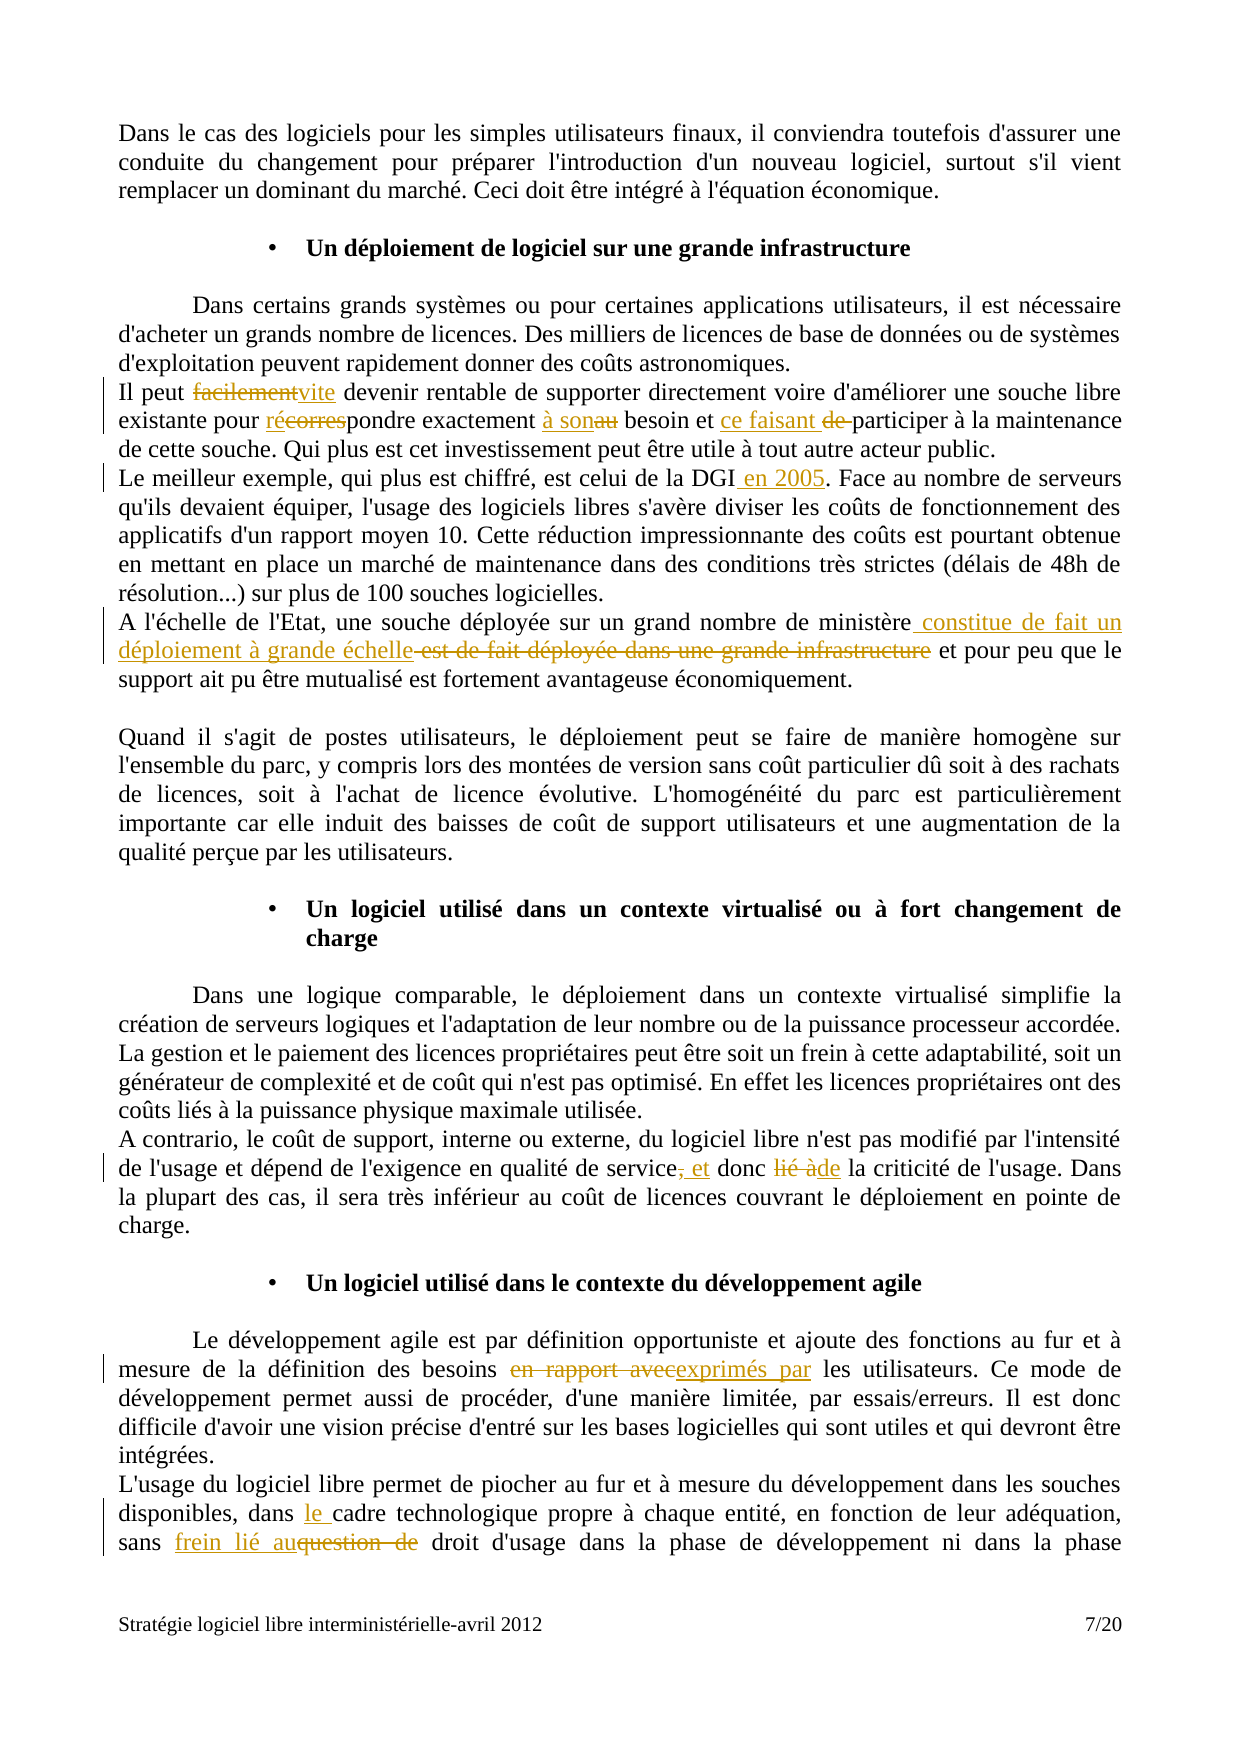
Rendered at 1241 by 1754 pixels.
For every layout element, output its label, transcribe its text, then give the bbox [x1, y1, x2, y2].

list Un déploiement de logiciel sur une grande infrastructure [268, 233, 1122, 262]
text Le développement agile est par définition opportuniste et ajoute des fonctions au fur et à mesure de la définition des besoins exprimés par les utilisateurs. Ce mode de développement permet aussi de procéder, d'une manière limitée, par essais/erreurs. Il est donc difficile d'avoir une vision précise d'entré sur les bases logicielles qui sont utiles et qui devront être intégrées. [118, 1326, 1122, 1469]
text A l'échelle de l'Etat, une souche déployée sur un grand nombre de ministère constitue de fait un déploiement à grande échelle et pour peu que le support ait pu être mutualisé est fortement avantageuse économiquement. [118, 607, 1122, 693]
text Dans le cas des logiciels pour les simples utilisateurs finaux, il conviendra toutefois d'assurer une conduite du changement pour préparer l'introduction d'un nouveau logiciel, surtout s'il vient remplacer un dominant du marché. Ceci doit être intégré à l'équation économique. [118, 118, 1122, 204]
text Dans certains grands systèmes ou pour certaines applications utilisateurs, il est nécessaire d'acheter un grands nombre de licences. Des milliers de licences de base de données ou de systèmes d'exploitation peuvent rapidement donner des coûts astronomiques. [118, 291, 1122, 377]
text Quand il s'agit de postes utilisateurs, le déploiement peut se faire de manière homogène sur l'ensemble du parc, y compris lors des montées de version sans coût particulier dû soit à des rachats de licences, soit à l'achat de licence évolutive. L'homogénéité du parc est particulièrement importante car elle induit des baisses de coût de support utilisateurs et une augmentation de la qualité perçue par les utilisateurs. [118, 722, 1122, 866]
list Un logiciel utilisé dans un contexte virtualisé ou à fort changement de charge [268, 894, 1122, 952]
text Dans une logique comparable, le déploiement dans un contexte virtualisé simplifie la création de serveurs logiques et l'adaptation de leur nombre ou de la puissance processeur accordée. La gestion et le paiement des licences propriétaires peut être soit un frein à cette adaptabilité, soit un générateur de complexité et de coût qui n'est pas optimisé. En effet les licences propriétaires ont des coûts liés à la puissance physique maximale utilisée. [118, 981, 1122, 1124]
text L'usage du logiciel libre permet de piocher au fur et à mesure du développement dans les souches disponibles, dans le cadre technologique propre à chaque entité, en fonction de leur adéquation, sans frein lié au droit d'usage dans la phase de développement ni dans la phase [118, 1469, 1122, 1556]
text A contrario, le coût de support, interne ou externe, du logiciel libre n'est pas modifié par l'intensité de l'usage et dépend de l'exigence en qualité de service et donc de la criticité de l'usage. Dans la plupart des cas, il sera très inférieur au coût de licences couvrant le déploiement en pointe de charge. [118, 1124, 1122, 1239]
text Il peut vite devenir rentable de supporter directement voire d'améliorer une souche libre existante pour répondre exactement à son besoin et ce faisant participer à la maintenance de cette souche. Qui plus est cet investissement peut être utile à tout autre acteur public. [118, 377, 1122, 463]
list Un logiciel utilisé dans le contexte du développement agile [268, 1268, 1122, 1297]
text Le meilleur exemple, qui plus est chiffré, est celui de la DGI en 2005. Face au nombre de serveurs qu'ils devaient équiper, l'usage des logiciels libres s'avère diviser les coûts de fonctionnement des applicatifs d'un rapport moyen 10. Cette réduction impressionnante des coûts est pourtant obtenue en mettant en place un marché de maintenance dans des conditions très strictes (délais de 48h de résolution...) sur plus de 100 souches logicielles. [118, 463, 1122, 607]
